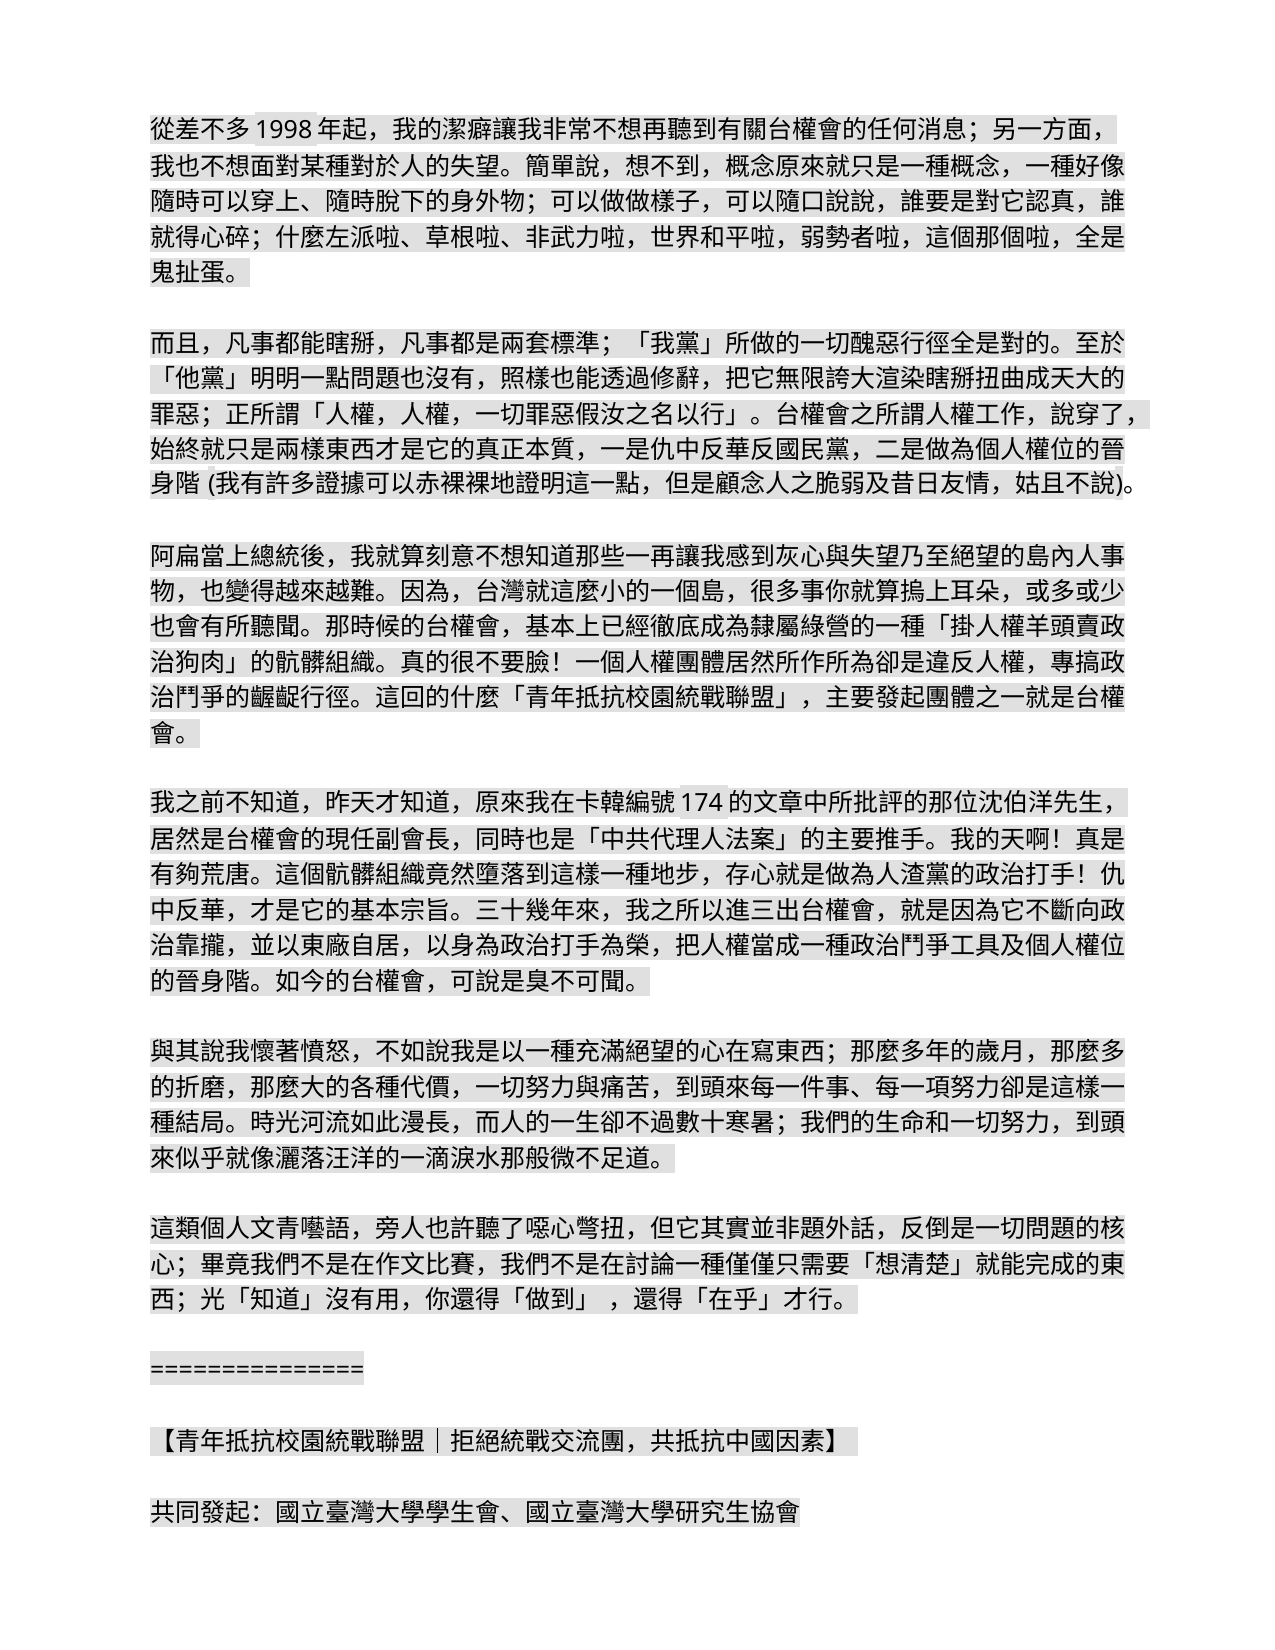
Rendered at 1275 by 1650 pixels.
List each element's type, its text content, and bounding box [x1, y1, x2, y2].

text 卡韓政變 (189)：過去並沒有成為過去 (後記 2) 陳真 2019.10. 19. 我經常刻意迴避很多資訊，原因無它，因為我不想讓自己陷入一種對人性感到懷疑、鄙夷的絕望感。比方說，綠媒我是絕對不碰的。島內媒體我只看僅有的兩、三家正常媒體，例如中天電視台及中國時報。 有時候，一些朋友會傳來一些臉書內容，告訴我說誰誰誰很無恥、眛著良心說話。對於這些資訊，我一般也是能避則避。因為，我早就能明白什麼樣的一些人是無恥的，我不太想知道更多如何個無恥法；就如同當我知道哪些雞蛋是臭的，我不會想要每一顆拿來嚐一嚐究竟臭到何種地步。 資訊並不是一種獨立存在的東西，意思是說，同一個東西，卻很可能產生各種意義。為什麼呢？因為它和「你」之間會形成某種關係。這樣一個關係，定義了一種擁有主詞的價值態度。 齊克果有句話這麼說：「世上沒有真理，直到它被我認知。」比方說孝順父母，這話本身是沒有意義的，唯有當它和「我」之間形成某種關係，這話才取得了某種意義。這時候，「資訊」就不再只是一個冰冷的概念或資料，而是有著某種溫度的理解與感受，因為它跟「我」之間「發生了關係」。 許多時候，與其說我們是在談論某個資訊，不如說，我們是在談論這些資訊與「我」的關係以及它所產生的意義。我們並非僅僅只是在講比方說要不要投票給誰或誰有沒有貪污的問題；資訊的意義理當比資訊本身還要大而且大很多，因為它同各種生命之間發生了連結。 我覺得，「活下去」很重要，我不想在絕望中死去。當外在人事物難以依靠，不如靠自己。這意思是說，我理當去依靠那些像太陽一般、大寫的、永恆的東西。在我成長過程中，曾經有著某些「燈塔」，如許正直，彷彿我的人生某種指引與依靠。不料，他們卻一一熄滅了，難道我也要跟著他們一同步入黑暗？ 仍然是那些老話：我一直有個希望，憑著這樣一個希望，我決心活了下來。我希望些什麼呢？我希望能夠對那些對於生命、人性、情感和語言感到絕望的年輕生命起到一種作用，讓他們相信，在一片輕薄兒戲、謊言詭詐及貪婪猥瑣中，世上還是有例外。而我自己就是那樣一個絕望的人。我知道，我要不是在絕望中死去，就是必須讓自己成為一個例外。 蘇格拉底說，「我們之所以會犯錯，是因為我們想得還不夠清楚。」這句如同詩一般曖昧的話語，彷彿意味著所謂道德不過就是一種「知識」(epistemological) 題材；亦即簡單說，一個人之所以會犯錯，那肯定是因為他在某些事物上腦殘了或資訊不足；他根本搞不清狀況，以致於使壞或向惡靠攏。 我有一整個書架全是所謂 moral epistemology (道德知識論)方面的書。當年，維根斯坦和 Karl Popper 在劍橋國王學院差點打起架來，就是為了這道問題：「到底倫理問題存不存在？」、「到底有沒有倫理命題這樣一個東西？」如果沒有，我們從何「想清楚」所謂是非對錯？ 十二年前回台後，曾有四、五年的時間，我在一些醫院和學校演講，往往圍繞moral epistemology 這個主題。2012年父親過世後，我決定從此走下講台，彷彿某種世界的瓦解，彷彿有些心裏最深處的東西理當同我父母一同埋葬。 moral epistemology 這主題，說難不難，但哲學門外漢估計是不太可能看得懂，就如同維根斯坦的哲學之中，數學哲學是最重要的核心。但這東西一般人來讀，大概就跟閱讀天書一樣不知所云；而moral epistemology 恰恰就是連結到維根斯坦的數學哲學上。許多時候，我真不知道我面對的思想難題究竟是人生還是數學？ 要弄懂這些東西，十年寒窗跑不掉。但是，道理儘管抽象，可當它成為一種現實問題時，其實不過就只是在講一加一等於二那樣簡單的一個東西。經濟學也許很難，但買菜、找錢、討價還價卻不難。邏輯也很難，但是講話、思考 make sense 卻不難。 閒言表過，回到通俗面。蘇格拉底那句話：「我們之所以會犯錯，是因為我們想得還不夠清楚。」我自然是不認同的。腦殘或無知也許是道德的一個根源，但即便「知道」是非又如何？套句阿扁的話，林北就是要使壞，要不然你是要怎樣？ 我相信很多年輕一代之所以為虎作倀，並非因為壞，而是因為笨。笨如果太難聽，那就說無知吧。也就是說，他們並非故意使壞，而是被蒙蔽，被洗腦，把腦子給洗壞了。不過，另外還有一些人卻非無知，而是純粹無恥。 如本文一開頭所說，我基本上並不是很清楚島內的各種時事之細節，因為我有潔癖，不喜歡骯髒污穢，特別不喜歡去意識到人性陰暗的那一面。因此，很多當下現實中的人事物，我其實是不太清楚的。 在前一篇文章中 (卡韓編號188)，我提到說我前天去外面吃早餐時，看到自由時報大篇幅報導什麼台大學生會及一些綠油油的學者專家「指控」台大怎麼可以「不顧國家安危」、「不顧學生的人身安全」，竟然和大陸的大學進行交流；「指控」說那些學術與文化交流常有「兩岸一家親」或「共創中華民族繁榮」的言論，將會污染台灣學生的思想與心靈，因此務必「堅決反抗中共的思想侵略」，必須「積極揭露校園裏的中共協力者或代理人，揭發其假學術真統戰的真面目」，並且應該「積極立法」，嚴懲所謂「中共在台代理人」，甚至「絕不允許有人為中共講話」，以「捍衛民主自由」。 黨外十年，我聽過一模一樣的話不下一萬次。這些蔣家年代復古的蠢話，十分腦殘可笑，低能到難以想像。但我昨天去吃早餐，又看到自由時報，居然以頭版頭條大幅報導說台灣各大學已經組成什麼「青年抵抗校園統戰聯盟」，其腦殘訴求大約如上所述。 我要說的是，年輕人也許無知，但這些蔣家復古運動的背後那些「學者專家」或所謂「社運團體」，卻非無知，而是無恥。相關名單請見文末。對於這些綠油油的「學者專家」之向來言行不一，我沒什麼好說的；我不相信有人會真的蠢到居然不知道自己每天言行不一。其中最無恥齷齪的就是所謂台灣人權促進會。 33年前 (大約1986年或更早)，我加入台權會，上個世紀末退出。我手上目前還保留著當年最早期的台權會成員通訊錄。每個會員都得放上一張大頭照，載明個人資料與連絡方式及電話等等。因為跟我一樣姓陳，阿扁的照片就排在我旁邊。三十幾年前的台權會比較嚴謹，一開始很強調人權之普世價值與政治中立，企圖避免政治偏頗。因此，政治人物除非在人權方面有所表現，否則並不是你想加入就能加入。阿扁當時是所謂「人權律師」，因此也能加入。那時候的阿扁並無人氣可言，開會或拍照經常晾在一旁，往往一語不發。我那時仍是扁粉，常主動找他講話。 從1986年加入到後來退出，十幾年之間，我其實曾經三進三出台權會。退出又加入，往往是因為「大老們」的請託，邀請我再度加入，甚至都還幫我繳會費。而我之所以一直退出，原因無它，就是因為台權會成立後，很快就失去了人權最基本的核心價值，亦即普世性、中立與獨立性。 簡單說，既然人權是一種價值，那它理當屬於所有人，所有顏色，所有黨派，所有族群，所有宗教，所有種族，所有性別，乃至所有好人與壞人。人權的世界就跟醫療一樣，沒有敵我、好壞或高低之分。一個人不會因為他有錢有勢或屬於某種高貴的政黨顏色，就因此而享有更優先更高貴的人權待遇。 另一方面，人權本身就是目的，獨立存在，而不是任何其它目的的手段，更不是打擊敵人的政治工具。 我第一次退出台權會，大約是在1988年或更早我忘了。記得當時台權會總會正在選舉執委與會長。我沒想到，這樣一些職位，居然也有新潮流與美麗島派系之爭。選舉前夕，開始換票，耳語不斷，甚至抹黑、談條件。我真的很訝異。難道人權工作也要拿來當成一種個人的政治資源與身份頭銜？ 那時好像是陳菊當會長或快要當會長，我不是很確定。只記得，有一天，陳菊請我去她家吃飯；記得那是一個月租幾千元的小公寓，附近有個菜市場。吃飯時，我特別提起這些問題，我問說，為什麼台權會只關心所謂政治犯？而且似乎偏向比較有知名度的政治犯？那些不具有政治光環的一般受刑人，在獄中或偵訊階段往往被刑求、毆打與虐待，這些人不是更弱勢、更應受到關注嗎？陳菊怎麼回答我忘了，只記得不久之後我就退出了台權會。 幾年後，我又「被」加入。可是，進入九零年代的台權會更加荒腔走板了，簡直就是把人權當成一種攻擊國民黨的政治工具。於是我又再度聲明退出。1996或1997年我忘了，黃文雄當會長，我又第三度「被」加入，學姊也一同「被」加入。所謂「被」，是說我們並沒有繳會費。我原本以為，黃文雄主持的台權會應當會好一些，但事實卻非如此。 從差不多1998年起，我的潔癖讓我非常不想再聽到有關台權會的任何消息；另一方面，我也不想面對某種對於人的失望。簡單說，想不到，概念原來就只是一種概念，一種好像隨時可以穿上、隨時脫下的身外物；可以做做樣子，可以隨口說說，誰要是對它認真，誰就得心碎；什麼左派啦、草根啦、非武力啦，世界和平啦，弱勢者啦，這個那個啦，全是鬼扯蛋。 而且，凡事都能瞎掰，凡事都是兩套標準；「我黨」所做的一切醜惡行徑全是對的。至於「他黨」明明一點問題也沒有，照樣也能透過修辭，把它無限誇大渲染瞎掰扭曲成天大的罪惡；正所謂「人權，人權，一切罪惡假汝之名以行」。台權會之所謂人權工作，說穿了，始終就只是兩樣東西才是它的真正本質，一是仇中反華反國民黨，二是做為個人權位的晉身階 (我有許多證據可以赤裸裸地證明這一點，但是顧念人之脆弱及昔日友情，姑且不說)。 阿扁當上總統後，我就算刻意不想知道那些一再讓我感到灰心與失望乃至絕望的島內人事物，也變得越來越難。因為，台灣就這麼小的一個島，很多事你就算摀上耳朵，或多或少也會有所聽聞。那時候的台權會，基本上已經徹底成為隸屬綠營的一種「掛人權羊頭賣政治狗肉」的骯髒組織。真的很不要臉！一個人權團體居然所作所為卻是違反人權，專搞政治鬥爭的齷齪行徑。這回的什麼「青年抵抗校園統戰聯盟」，主要發起團體之一就是台權會。 我之前不知道，昨天才知道，原來我在卡韓編號174的文章中所批評的那位沈伯洋先生，居然是台權會的現任副會長，同時也是「中共代理人法案」的主要推手。我的天啊！真是有夠荒唐。這個骯髒組織竟然墮落到這樣一種地步，存心就是做為人渣黨的政治打手！仇中反華，才是它的基本宗旨。三十幾年來，我之所以進三出台權會，就是因為它不斷向政治靠攏，並以東廠自居，以身為政治打手為榮，把人權當成一種政治鬥爭工具及個人權位的晉身階。如今的台權會，可說是臭不可聞。 與其說我懷著憤怒，不如說我是以一種充滿絕望的心在寫東西；那麼多年的歲月，那麼多的折磨，那麼大的各種代價，一切努力與痛苦，到頭來每一件事、每一項努力卻是這樣一種結局。時光河流如此漫長，而人的一生卻不過數十寒暑；我們的生命和一切努力，到頭來似乎就像灑落汪洋的一滴淚水那般微不足道。 這類個人文青囈語，旁人也許聽了噁心彆扭，但它其實並非題外話，反倒是一切問題的核心；畢竟我們不是在作文比賽，我們不是在討論一種僅僅只需要「想清楚」就能完成的東西；光「知道」沒有用，你還得「做到」 ，還得「在乎」才行。 =============== 【青年抵抗校園統戰聯盟｜拒絕統戰交流團，共抵抗中國因素】 共同發起：國立臺灣大學學生會、國立臺灣大學研究生協會 學生組織、公民團體串連： 台灣師範大學學生會、東吳大學學生會、輔仁大學學生會、東華大學學生會、輔仁大學黑水溝、台灣大學台語文社、台灣大學濁水溪社、全國中學學生權益研究會、交通大學人文社會學系系學會、台灣大學地理系學會、中正大學公共事務研習社、政大野火戰線、台灣學論議題論壇、桃園市高中職學生聯合會 台灣人權促進會、人本教育基金會、民間司法改革基金會、台灣教授協會、台灣北社、台灣親子共學教育促進會、陳文成博士紀念基金會、賴和文教基金會、李江卻台語文教基金會、台灣永社、台灣共生青年協會、建國電影院、台灣國辦公室（持續增加中） 學者連署： 沈伯洋（臺北大學犯罪學研究所助理教授） 吳叡人（中央研究院台灣史研究所副研究員） 鄭瑋寧（中央研究院民族學研究所副研究員） 蕭新煌（中央研究院社會學研究所退休研究員） 林宗弘（中央研究院社會學研究所研究員） 曾凡慈（中央研究院社會學研究所助研究員） 蕭阿勤（中央研究院社會學研究所研究員） 吳介民（中央研究院社會學研究所研究員） 張谷銘（中央研究院歷史語言研究所副研究員） 鄭雅如（中央研究院歷史語言研究所副研究員） 祝平一（中央研究院歷史語言研究所研究員） 蘇彥圖（中央研究院法律學研究所副研究員） 洪子偉（中央研究院歐美研究所副研究員） 周婉窈（臺灣大學歷史學系教授） 許雅惠（臺灣大學歷史學系副教授） 陳東升（臺灣大學社會學系教授） 何明修（臺灣大學社會學系教授） 林鶴玲（臺灣大學社會學系教授） 簡妤儒（臺灣大學社會學系副教授） 劉華真（臺灣大學社會學系副教授） 范雲（臺灣大學社會學系副教授） 吳嘉苓（臺灣大學社會學系教授） 陳炳煇（臺灣大學機械工程學系教授） 吳瑞北（臺灣大學電機工程學系教授） 徐學庸（臺灣大學哲學系教授） 江文瑜（臺灣大學語言學研究所教授） 楊信男（臺灣大學物理學系名譽教授） 王秋森（臺灣大學公共衛生學系名譽教授） 梁偉立（臺灣大學森林環境暨資源學系系副教授） 張清溪（臺灣大學經濟學系退休教授） 陳榮銳（臺灣大學分子與細胞生物學研究所退休教授） 連韻文（臺灣大學心理學系副教授） 林耀盛（臺灣大學心理學系教授） 張之威（臺灣大學凝態中心副研究員） 周馥儀（臺灣大學歷史學系博士） 陳芳明（政治大學臺灣文學研究所教授） 李衣雲（政治大學臺灣史研究所副教授） 金仕起（政治大學歷史學系副教授） 黃兆年（政治大學國家發展研究所助理教授） 黃涵榆（臺灣師範大學英語學系教授） 陳玉箴（臺灣師範大學台灣語文學系副教授） 劉定綱（臺灣師範大學台灣語文學系兼任助理教授） 許佩賢（臺灣師範大學台灣史研究所教授） 陳延輝（臺灣師範大學政治學研究所退休教授） 施志汶（臺灣師範大學歷史學系退休副教授） 吳慎慎（臺北藝術大學藝術與人文教育研究所名譽教授） 張炳陽（臺北教育大學語文與創作學系教授） 李易展（陽明大學生物醫學影像暨放射科學系教授） 高惠春（淡江大學化學工程與材料工程學系退休教授） 李中傑（真理大學通識教育中心助理教授） 陳俐甫（真理大學人文與資訊學系助理教授） 劉相君（康寧大學健康數位科技學系講師） 徐偉群（中原大學財經法律學系副教授） 莊雅仲（交通大學人文社會學系教授） 林秀幸（交通大學人文社會學系副教授） 金立群（交通大學音樂研究所副教授） 洪慧念（交通大學統計學研究所教授） 林明璋（交通大學應用化學系教授） 呂忠津（清華大學電機工程學系教授） 莊克士（清華大學生醫工程與環境科學系退休教授） 林文蘭（清華大學社會學研究所副教授） 黃居正（清華大學科技法律研究所教授） 楊允言（台中教育大學台灣語文學系副教授） 董建宏（中興大學景觀學程副教授） 許博行（中興大學森林學系退休教授） 簡端良（雲林科技大學通識中心助理教授） 李武鉦（虎尾科技大學機械設計工程系教授） 廖儒修（中正大學化學暨生物化學系教授） 王奕婷（成功大學政治學系助理教授） 周以正（中華醫事科技大學醫學檢驗生物技術系助理教授） 許舜欽（長榮大學資訊管理學系榮譽教授） 萬毓澤（中山大學社會學系教授） 邱花妹（中山大學社會學系副教授） 翁銘章（高雄大學應用經濟學系副教授） 陳志賢（義守大學資訊管理學系副教授） 林鐵雄（義守大學土木與生態工程學系副教授） 楊德源（高雄科技大學金融系教授） 唐國銘（樹德科技大學資訊管理學系副教授） 吳淑芳（輔英科技大學護理學系講師） 陳進金（東華大學歷史學系副教授） 沈乃慧（東華大學英美語文學系副教授） 林達榮（東華大學國際企業學系教授） 鄭祖邦（佛光大學社會學暨社會工作學系副教授） （持續增加中） [150, 75, 1125, 1562]
